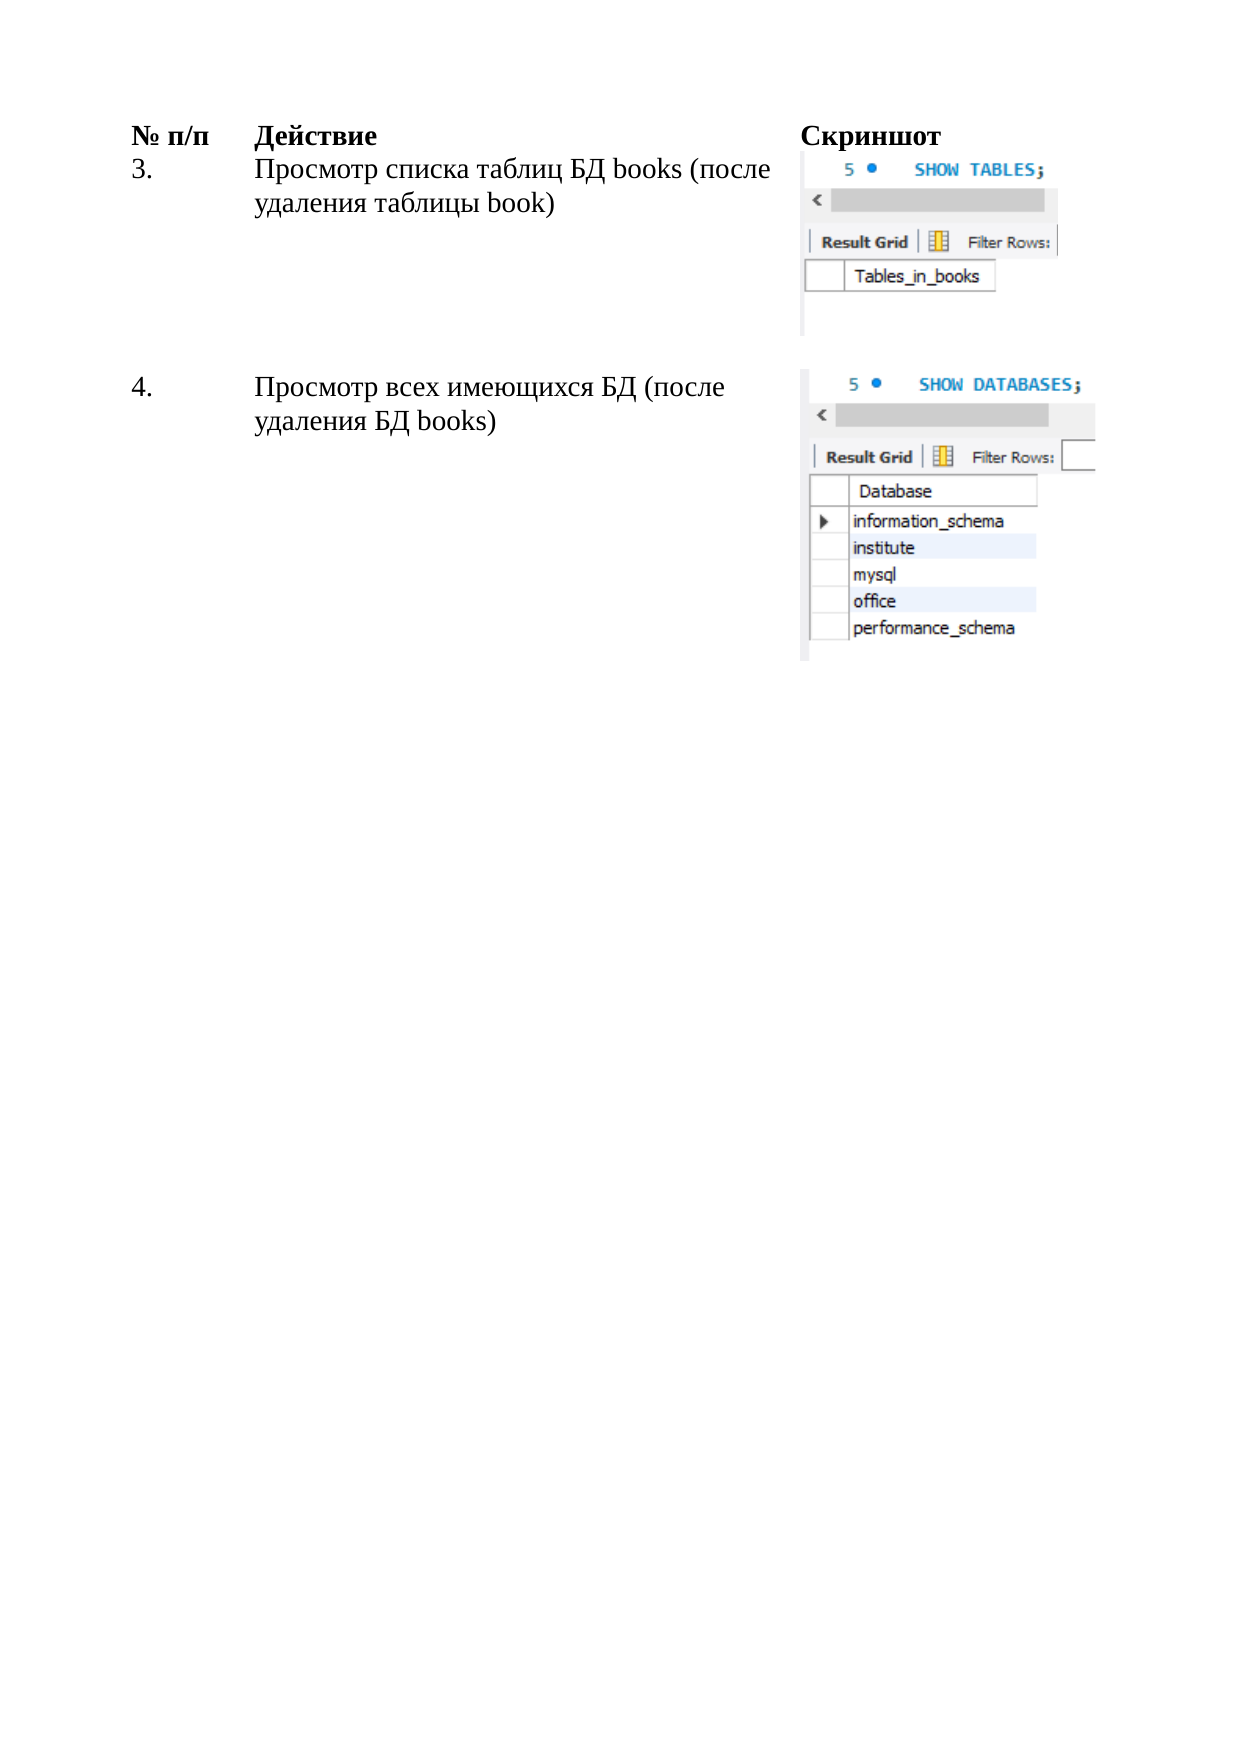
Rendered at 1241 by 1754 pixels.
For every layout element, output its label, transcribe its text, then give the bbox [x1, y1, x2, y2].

table_cell [788, 152, 1122, 369]
table_cell Просмотр всех имеющихся БД (после удаления БД books) [241, 370, 787, 660]
picture [800, 369, 1096, 661]
table_cell 4. [118, 370, 241, 660]
table_header Скриншот [788, 118, 1122, 152]
table_header Действие [241, 118, 787, 152]
table_cell [1096, 370, 1122, 660]
table_cell Просмотр списка таблиц БД books (после удаления таблицы book) [241, 152, 787, 369]
table_cell [788, 370, 800, 660]
table_header № п/п [118, 118, 241, 152]
table_cell 3. [118, 152, 241, 369]
picture [800, 151, 1058, 336]
